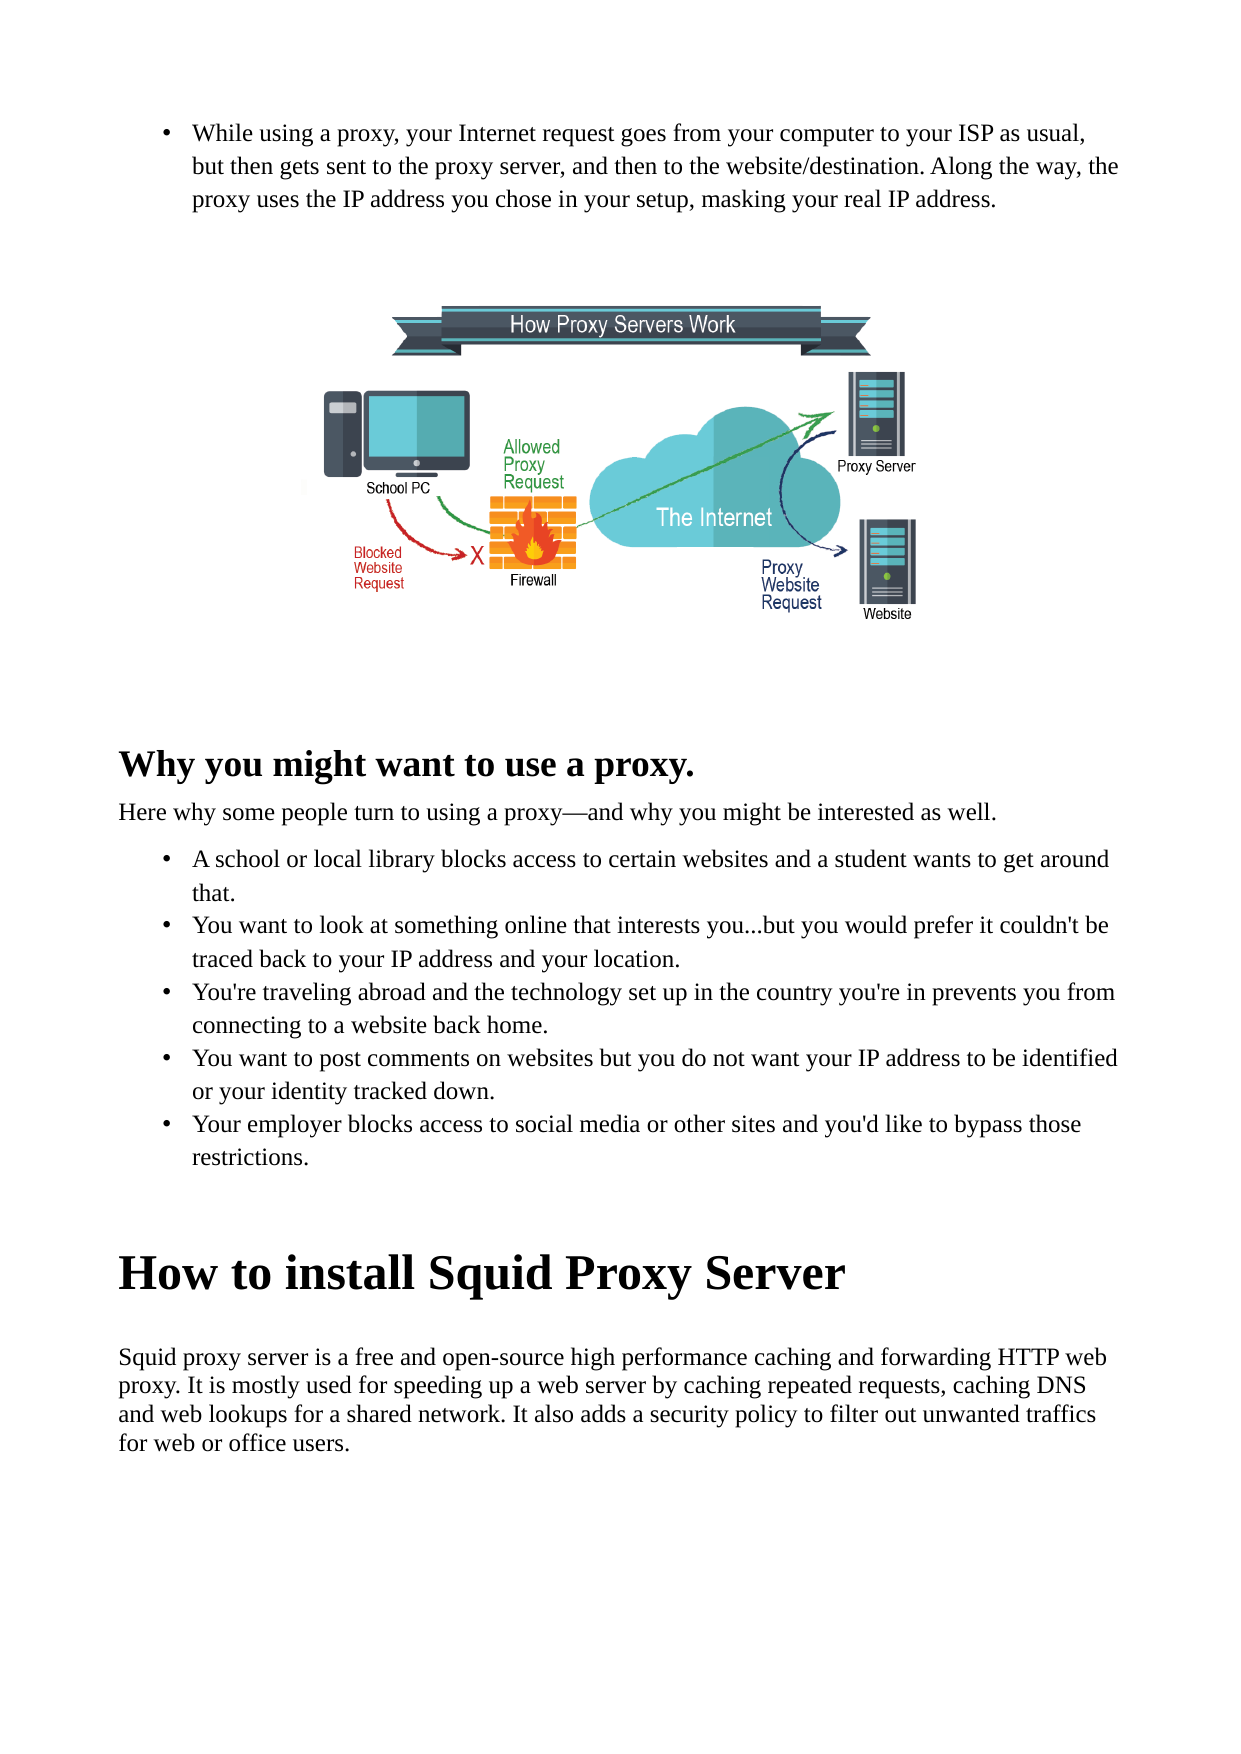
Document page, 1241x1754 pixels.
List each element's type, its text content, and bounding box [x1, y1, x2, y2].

text Here why some people turn to using a proxy—and why you might be interested as well. [118, 797, 1122, 826]
list A school or local library blocks access to certain websites and a student wants to get around that. [162, 844, 1122, 906]
list While using a proxy, your Internet request goes from your computer to your ISP as usual, but then gets sent to the proxy server, and then to the website/destination. Along the way, the proxy uses the IP address you chose in your setup, masking your real IP address. [162, 118, 1122, 213]
picture [291, 289, 949, 631]
list You're traveling abroad and the technology set up in the country you're in prevents you from connecting to a website back home. [162, 977, 1122, 1038]
subtitle Why you might want to use a proxy. [118, 741, 1122, 784]
list Your employer blocks access to social media or other sites and you'd like to bypass those restrictions. [162, 1109, 1122, 1171]
list You want to post comments on websites but you do not want your IP address to be identified or your identity tracked down. [162, 1043, 1122, 1104]
subtitle How to install Squid Proxy Server [118, 1243, 1122, 1301]
list You want to look at something online that interests you...but you would prefer it couldn't be traced back to your IP address and your location. [162, 911, 1122, 972]
text Squid proxy server is a free and open-source high performance caching and forwarding HTTP web proxy. It is mostly used for speeding up a web server by caching repeated requests, caching DNS and web lookups for a shared network. It also adds a security policy to filter out unwanted traffics for web or office users. [118, 1342, 1122, 1457]
